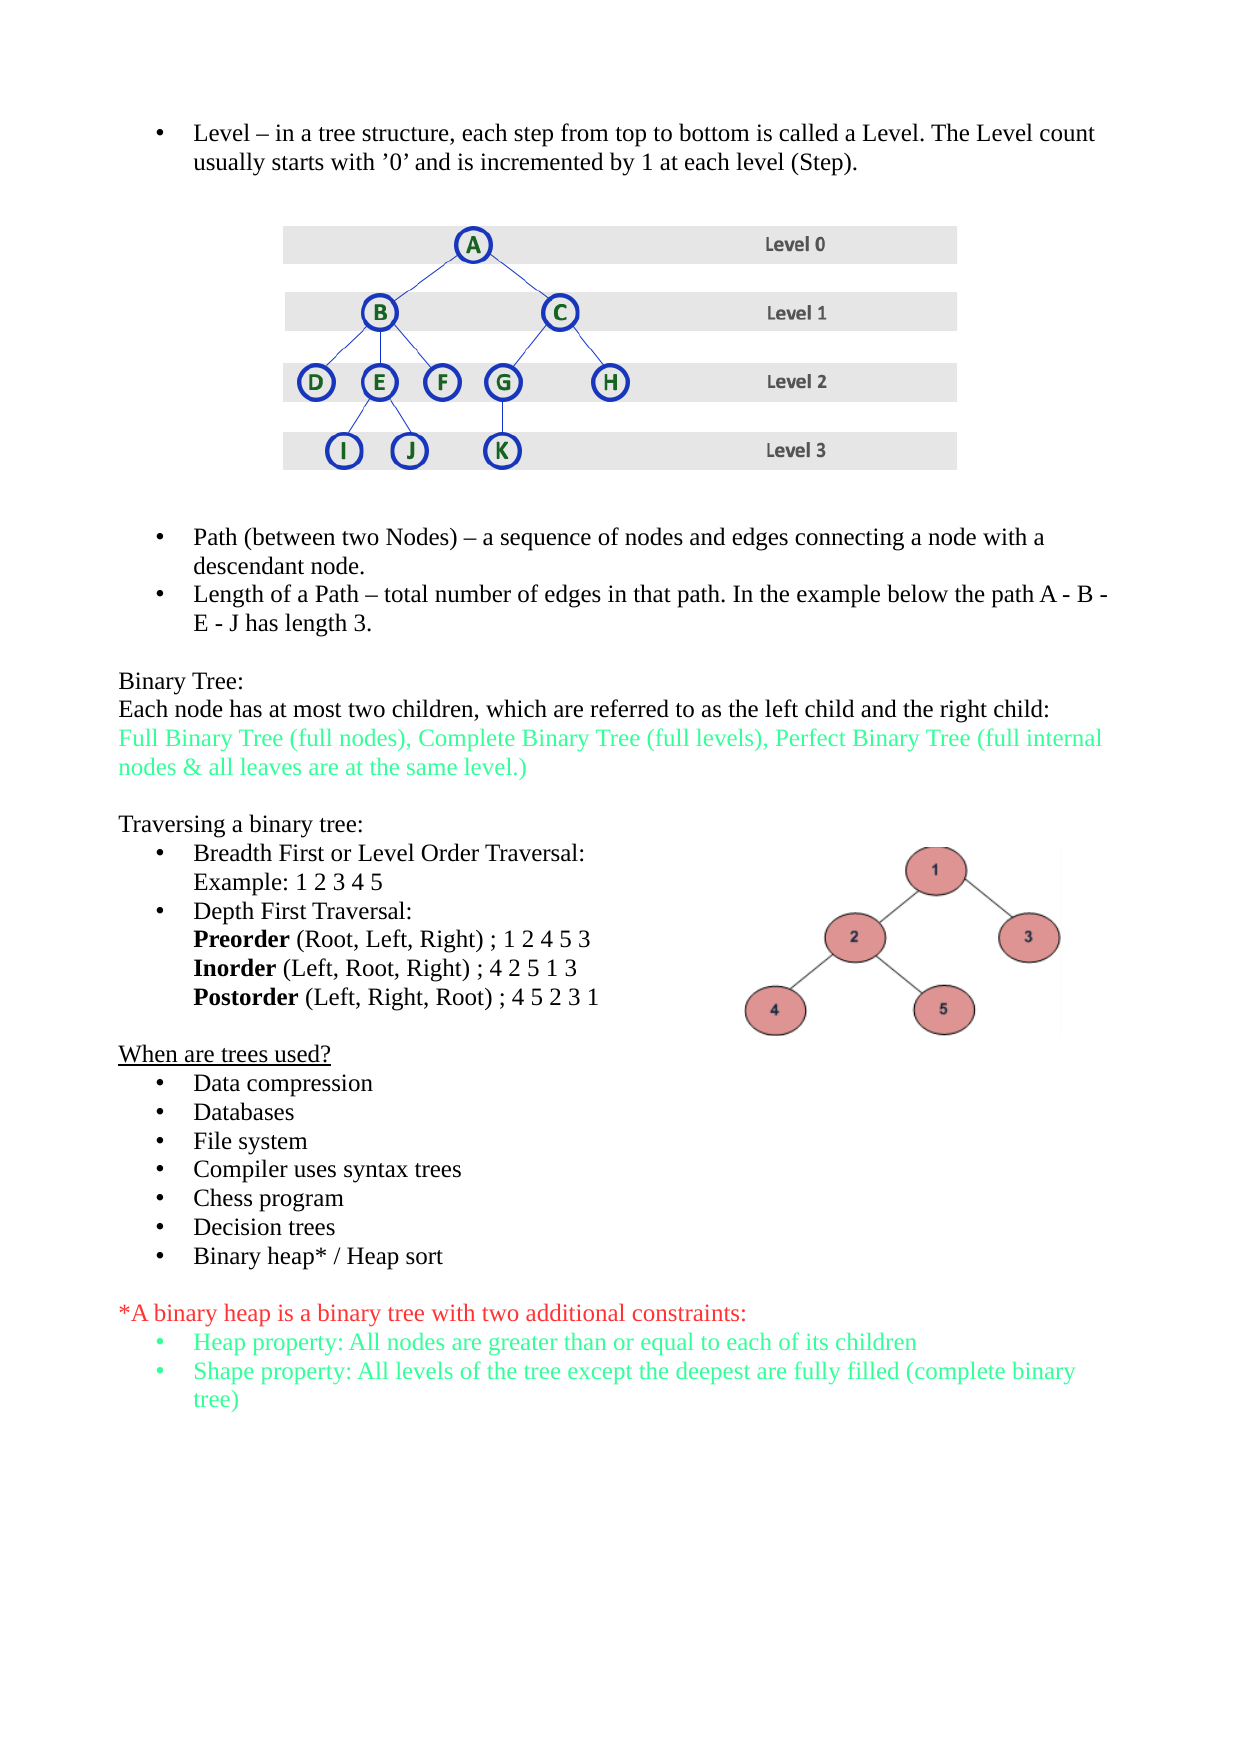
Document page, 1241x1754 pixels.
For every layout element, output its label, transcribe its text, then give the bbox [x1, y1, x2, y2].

list File system [156, 1126, 1122, 1154]
list Path (between two Nodes) – a sequence of nodes and edges connecting a node with a descendant node. [156, 522, 1122, 579]
picture [283, 204, 958, 494]
list Data compression [156, 1068, 1122, 1097]
text *A binary heap is a binary tree with two additional constraints: [118, 1298, 1122, 1327]
list Decision trees [156, 1212, 1122, 1241]
list Databases [156, 1097, 1122, 1126]
list Shape property: All levels of the tree except the deepest are fully filled (complete binary tree) [156, 1356, 1122, 1413]
list Compiler uses syntax trees [156, 1154, 1122, 1183]
text Each node has at most two children, which are referred to as the left child and the right child: [118, 694, 1122, 723]
text When are trees used? [118, 1039, 1122, 1068]
picture [744, 847, 1062, 1036]
text Full Binary Tree (full nodes), Complete Binary Tree (full levels), Perfect Binary Tree (full internal nodes & all leaves are at the same level.) [118, 723, 1122, 781]
list Length of a Path – total number of edges in that path. In the example below the path A - B - E - J has length 3. [156, 579, 1122, 637]
text Traversing a binary tree: [118, 809, 1122, 838]
list Depth First Traversal: Preorder (Root, Left, Right) ; 1 2 4 5 3 Inorder (Left, Root, Right) ; 4 2 5 1 3 Postorder (Left, Right, Root) ; 4 5 2 3 1 [156, 896, 744, 1011]
list Chess program [156, 1183, 1122, 1212]
list Breadth First or Level Order Traversal: Example: 1 2 3 4 5 [156, 838, 1122, 896]
list Level – in a tree structure, each step from top to bottom is called a Level. The Level count usually starts with ’0’ and is incremented by 1 at each level (Step). [156, 118, 1122, 176]
list [1062, 896, 1122, 1011]
text Binary Tree: [118, 666, 1122, 694]
list Heap property: All nodes are greater than or equal to each of its children [156, 1327, 1122, 1356]
list Binary heap* / Heap sort [156, 1241, 1122, 1269]
